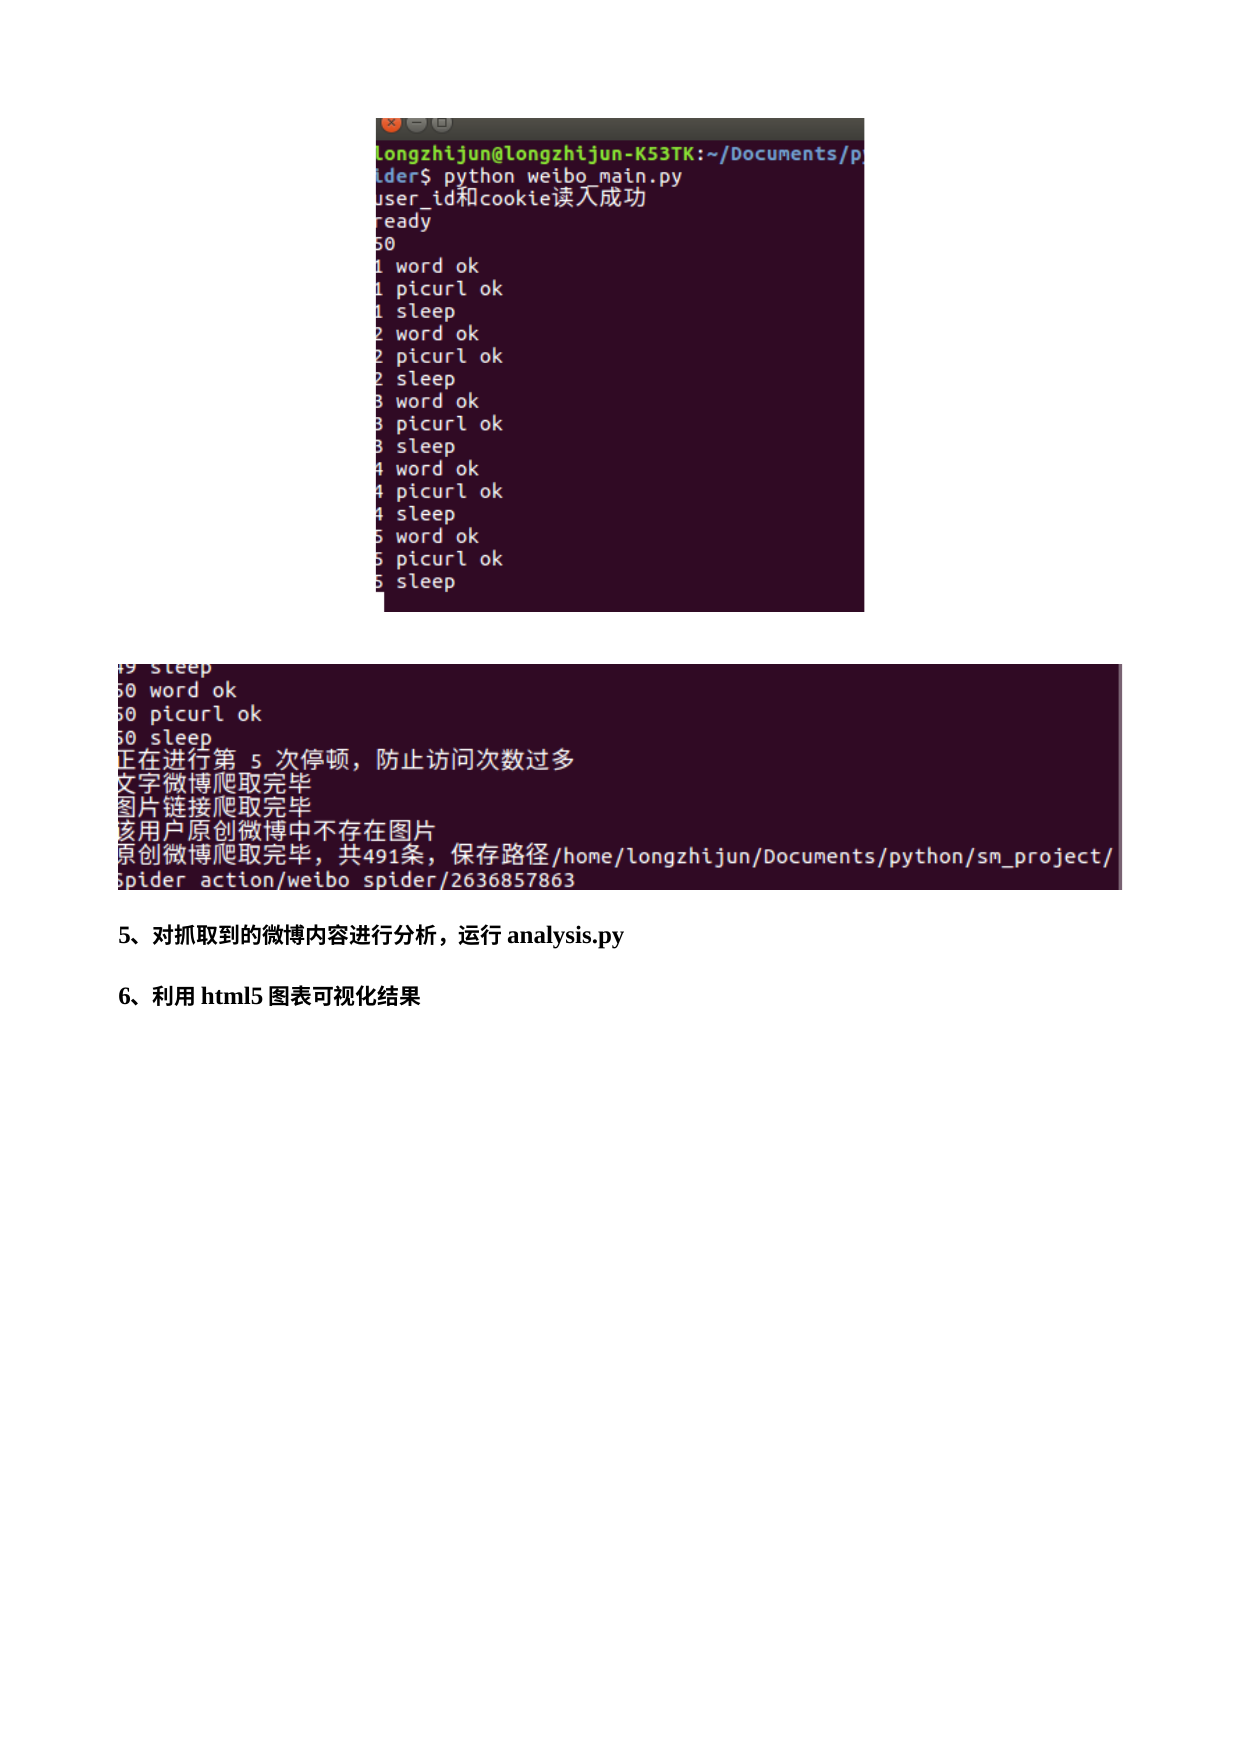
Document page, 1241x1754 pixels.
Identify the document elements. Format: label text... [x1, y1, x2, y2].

text 6、利用html5图表可视化结果 [118, 979, 1122, 1010]
picture [118, 664, 1123, 890]
picture [375, 118, 865, 612]
text 5、对抓取到的微博内容进行分析，运行analysis.py [118, 918, 1122, 950]
